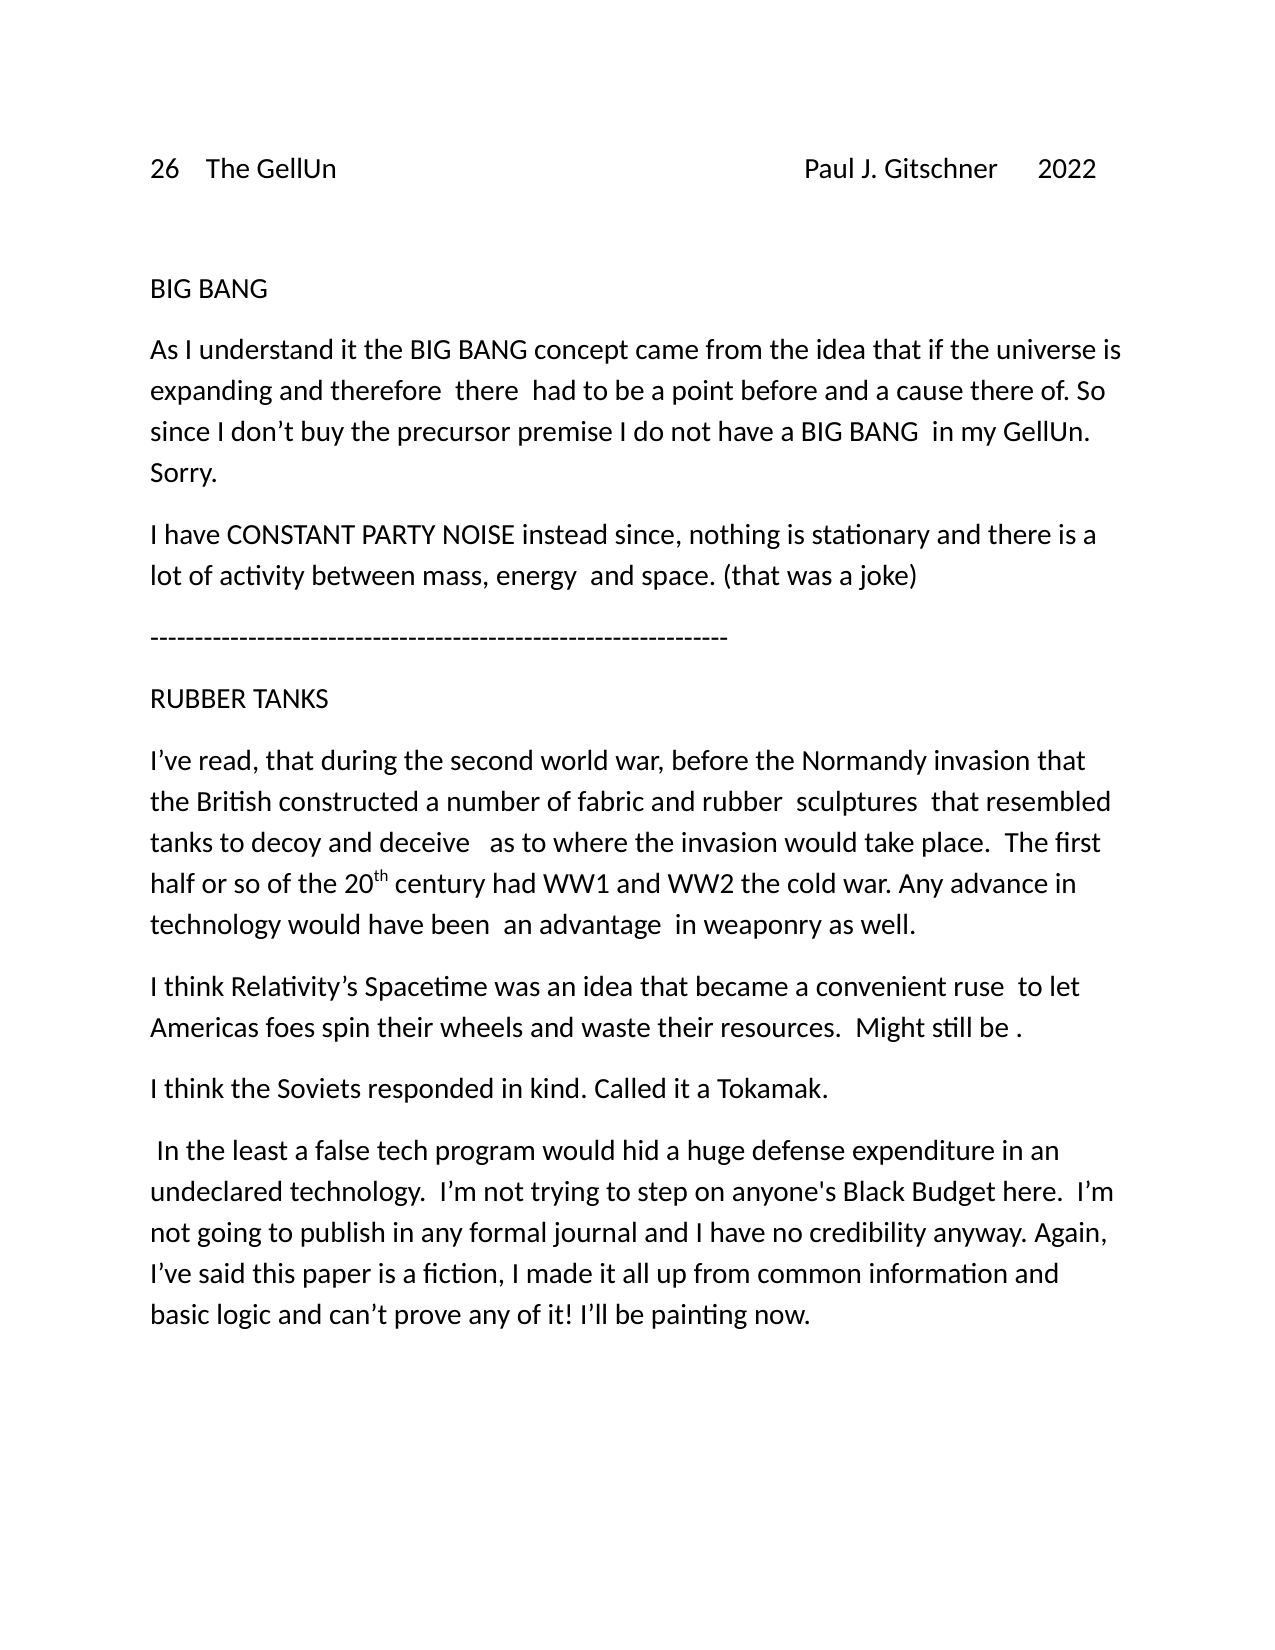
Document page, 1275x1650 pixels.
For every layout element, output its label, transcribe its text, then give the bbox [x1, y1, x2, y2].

text I’ve read, that during the second world war, before the Normandy invasion that the British constructed a number of fabric and rubber sculptures that resembled tanks to decoy and deceive as to where the invasion would take place. The first half or so of the 20th century had WW1 and WW2 the cold war. Any advance in technology would have been an advantage in weaponry as well. [150, 742, 1125, 942]
text BIG BANG [150, 270, 1125, 305]
text I think Relativity’s Spacetime was an idea that became a convenient ruse to let Americas foes spin their wheels and waste their resources. Might still be . [150, 968, 1125, 1044]
text I have CONSTANT PARTY NOISE instead since, nothing is stationary and there is a lot of activity between mass, energy and space. (that was a joke) [150, 516, 1125, 593]
text RUBBER TANKS [150, 681, 1125, 716]
text I think the Soviets responded in kind. Called it a Tokamak. [150, 1071, 1125, 1106]
text In the least a false tech program would hid a huge defense expenditure in an undeclared technology. I’m not trying to step on anyone's Black Budget here. I’m not going to publish in any formal journal and I have no credibility anyway. Again, I’ve said this paper is a fiction, I made it all up from common information and basic logic and can’t prove any of it! I’ll be painting now. [150, 1132, 1125, 1332]
text As I understand it the BIG BANG concept came from the idea that if the universe is expanding and therefore there had to be a point before and a cause there of. So since I don’t buy the precursor premise I do not have a BIG BANG in my GellUn. Sorry. [150, 331, 1125, 490]
text ----------------------------------------------------------------- [150, 619, 1125, 654]
